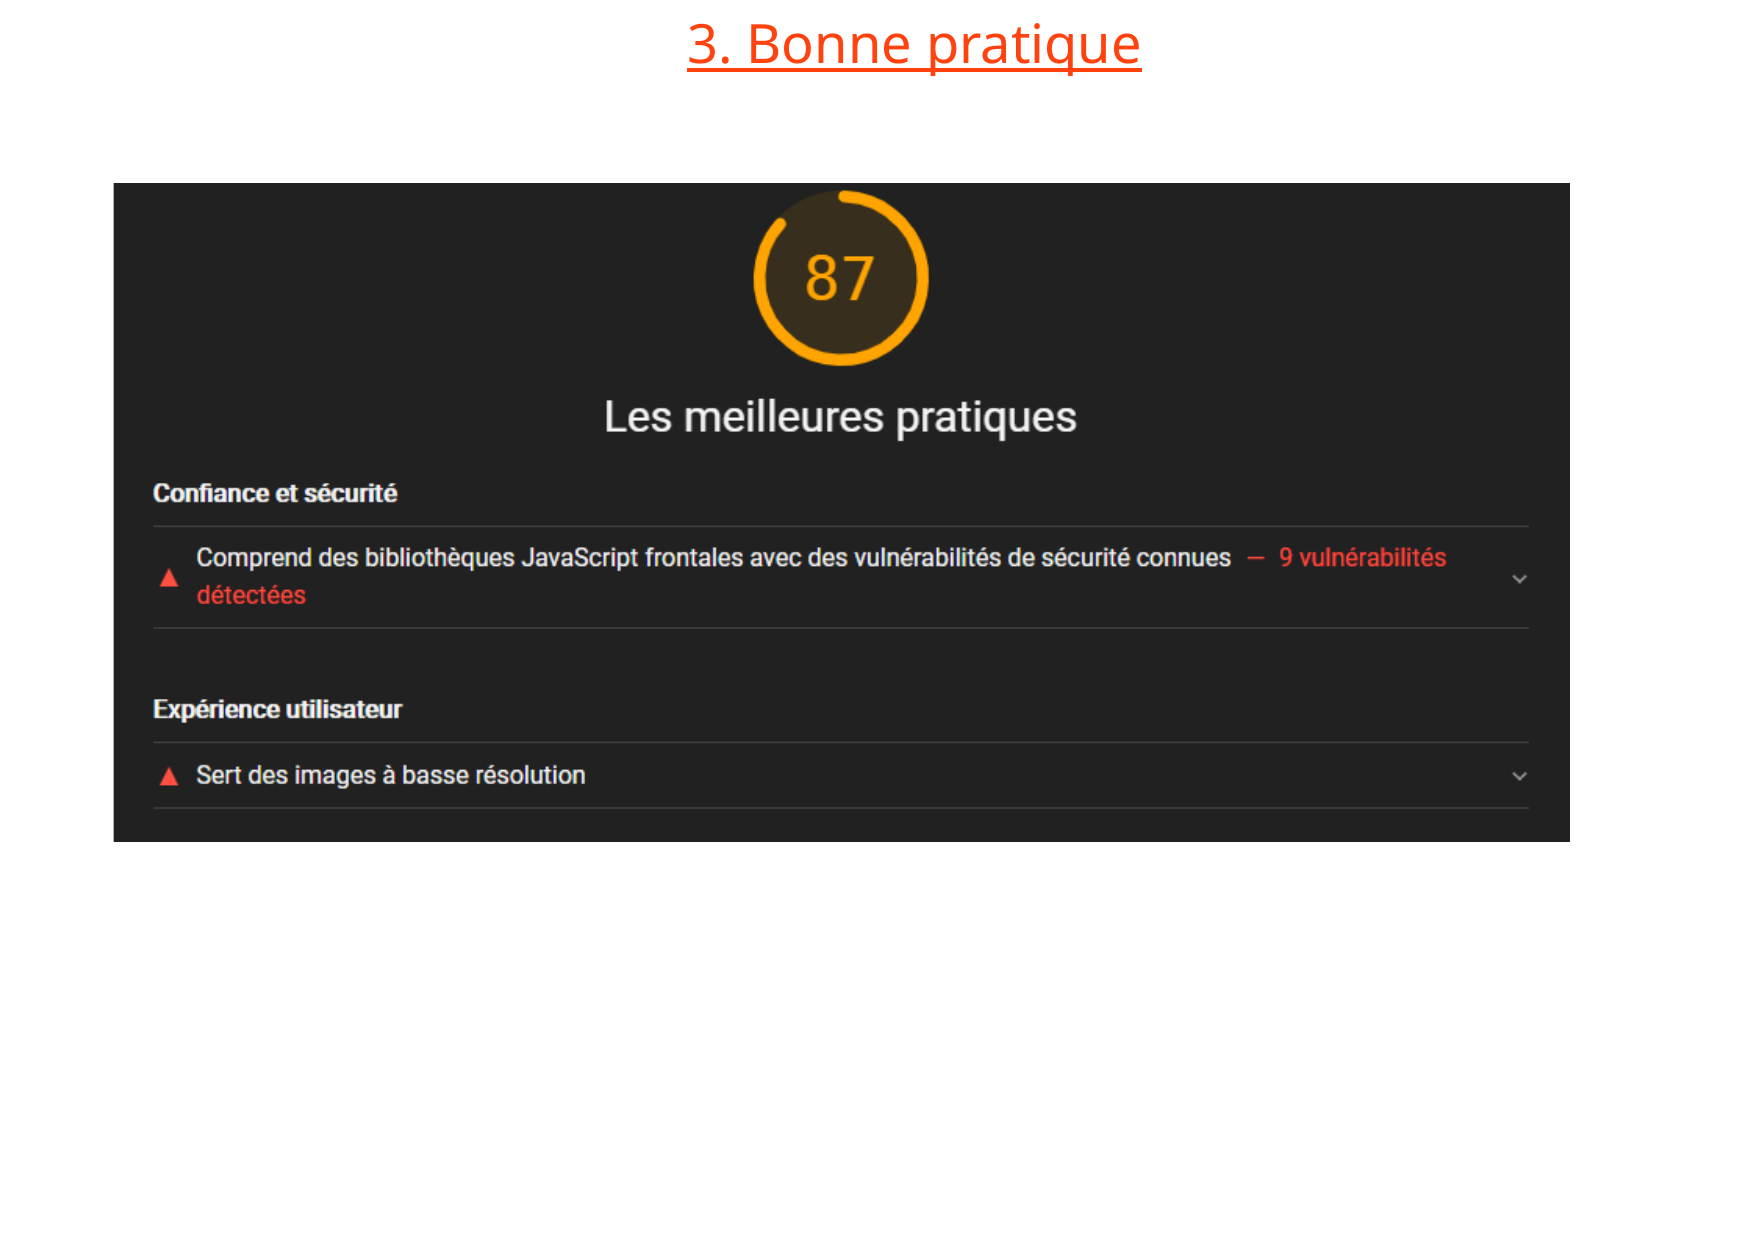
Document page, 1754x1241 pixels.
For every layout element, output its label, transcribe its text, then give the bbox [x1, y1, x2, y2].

picture [113, 183, 1570, 842]
list 3. Bonne pratique [43, 6, 1748, 80]
